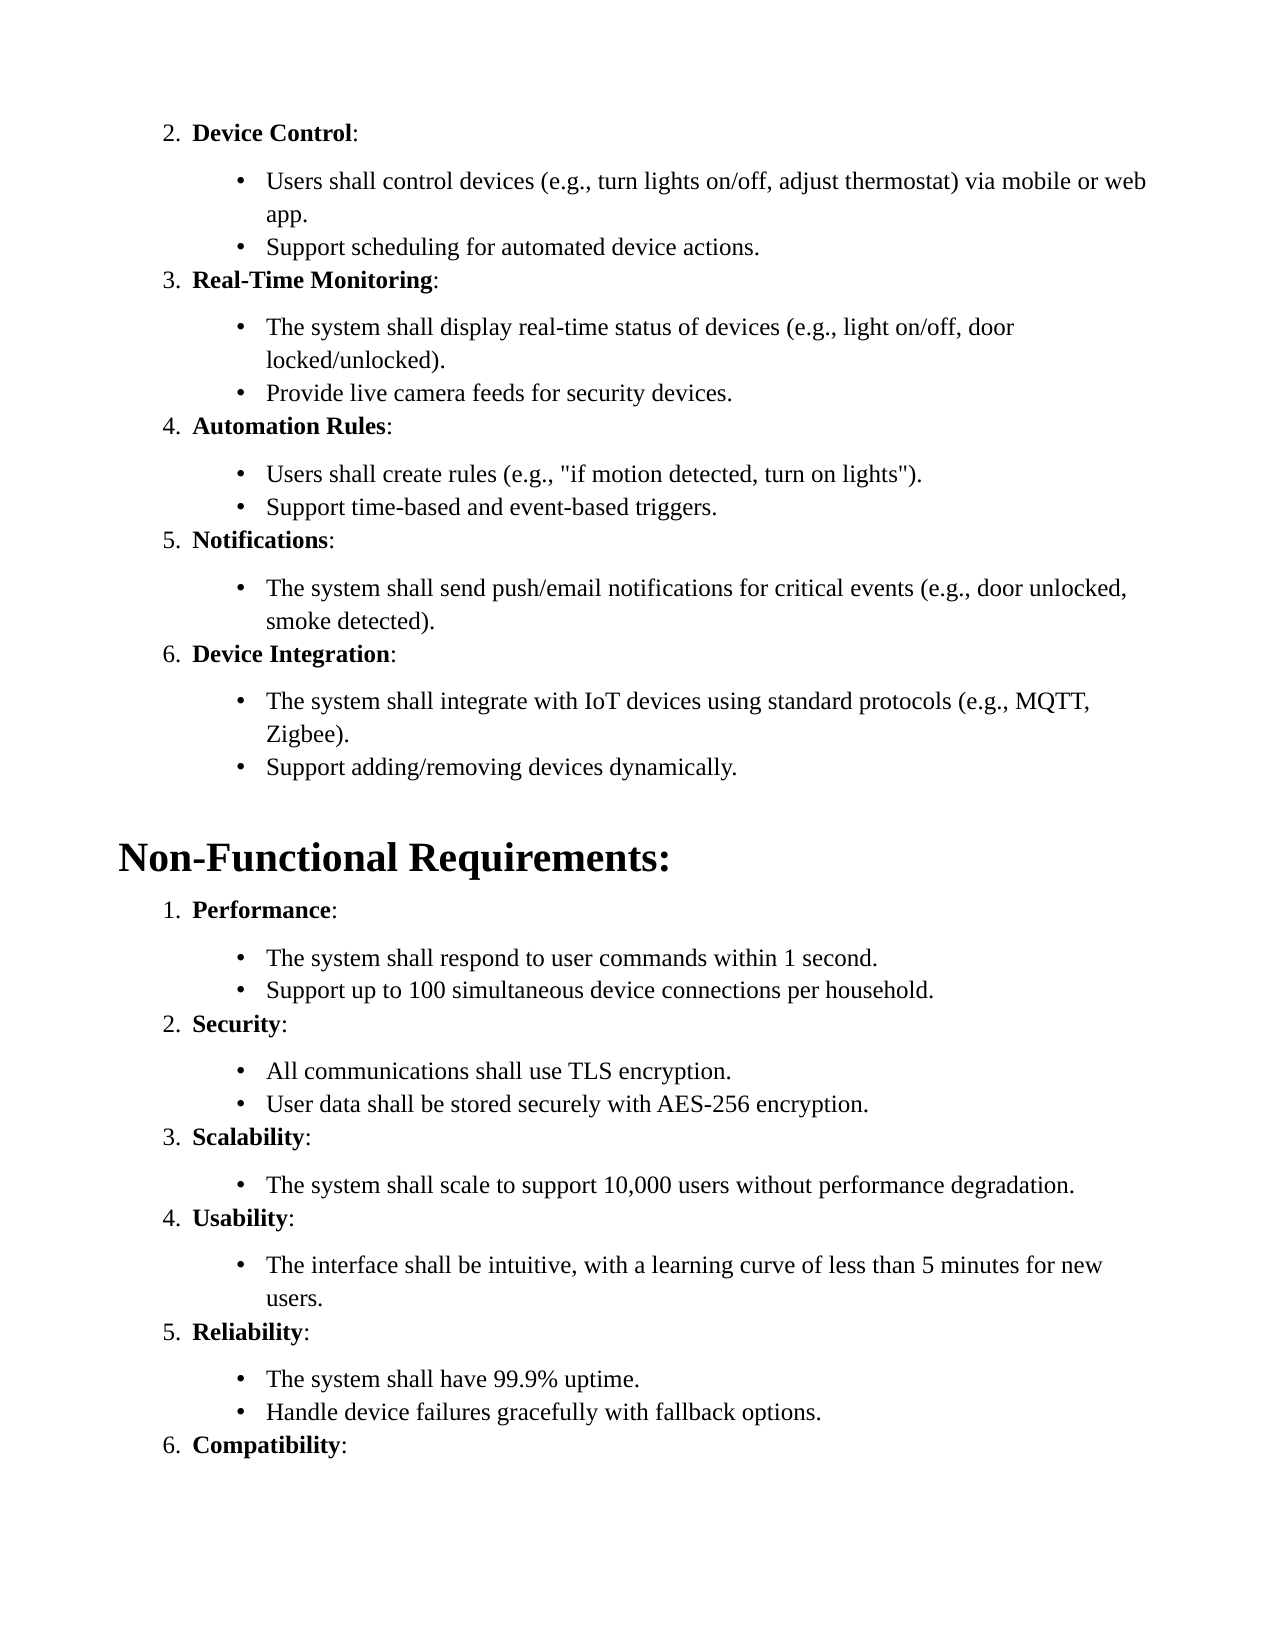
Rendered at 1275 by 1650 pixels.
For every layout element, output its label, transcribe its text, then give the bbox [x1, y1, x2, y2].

list Compatibility: [162, 1430, 1157, 1459]
list Provide live camera feeds for security devices. [236, 378, 1157, 407]
list Support adding/removing devices dynamically. [236, 752, 1157, 781]
list The system shall have 99.9% uptime. [236, 1364, 1157, 1393]
list Users shall control devices (e.g., turn lights on/off, adjust thermostat) via mobile or web app. [236, 166, 1157, 227]
list Support scheduling for automated device actions. [236, 232, 1157, 261]
list The system shall respond to user commands within 1 second. [236, 943, 1157, 971]
list Handle device failures gracefully with fallback options. [236, 1397, 1157, 1426]
list Support up to 100 simultaneous device connections per household. [236, 976, 1157, 1004]
list Security: [162, 1009, 1157, 1037]
list Automation Rules: [162, 411, 1157, 440]
list All communications shall use TLS encryption. [236, 1056, 1157, 1085]
list The system shall scale to support 10,000 users without performance degradation. [236, 1170, 1157, 1199]
list Reliability: [162, 1317, 1157, 1345]
list Scalability: [162, 1122, 1157, 1151]
list Device Control: [162, 118, 1157, 147]
list The system shall integrate with IoT devices using standard protocols (e.g., MQTT, Zigbee). [236, 686, 1157, 748]
list Device Integration: [162, 639, 1157, 667]
list Real-Time Monitoring: [162, 265, 1157, 293]
list Support time-based and event-based triggers. [236, 492, 1157, 521]
list Notifications: [162, 525, 1157, 554]
list The system shall display real-time status of devices (e.g., light on/off, door locked/unlocked). [236, 312, 1157, 374]
subtitle Non-Functional Requirements: [118, 825, 1157, 882]
list Users shall create rules (e.g., "if motion detected, turn on lights"). [236, 459, 1157, 488]
list Usability: [162, 1203, 1157, 1232]
list Performance: [162, 895, 1157, 924]
list The system shall send push/email notifications for critical events (e.g., door unlocked, smoke detected). [236, 573, 1157, 634]
list User data shall be stored securely with AES-256 encryption. [236, 1089, 1157, 1118]
list The interface shall be intuitive, with a learning curve of less than 5 minutes for new users. [236, 1251, 1157, 1312]
